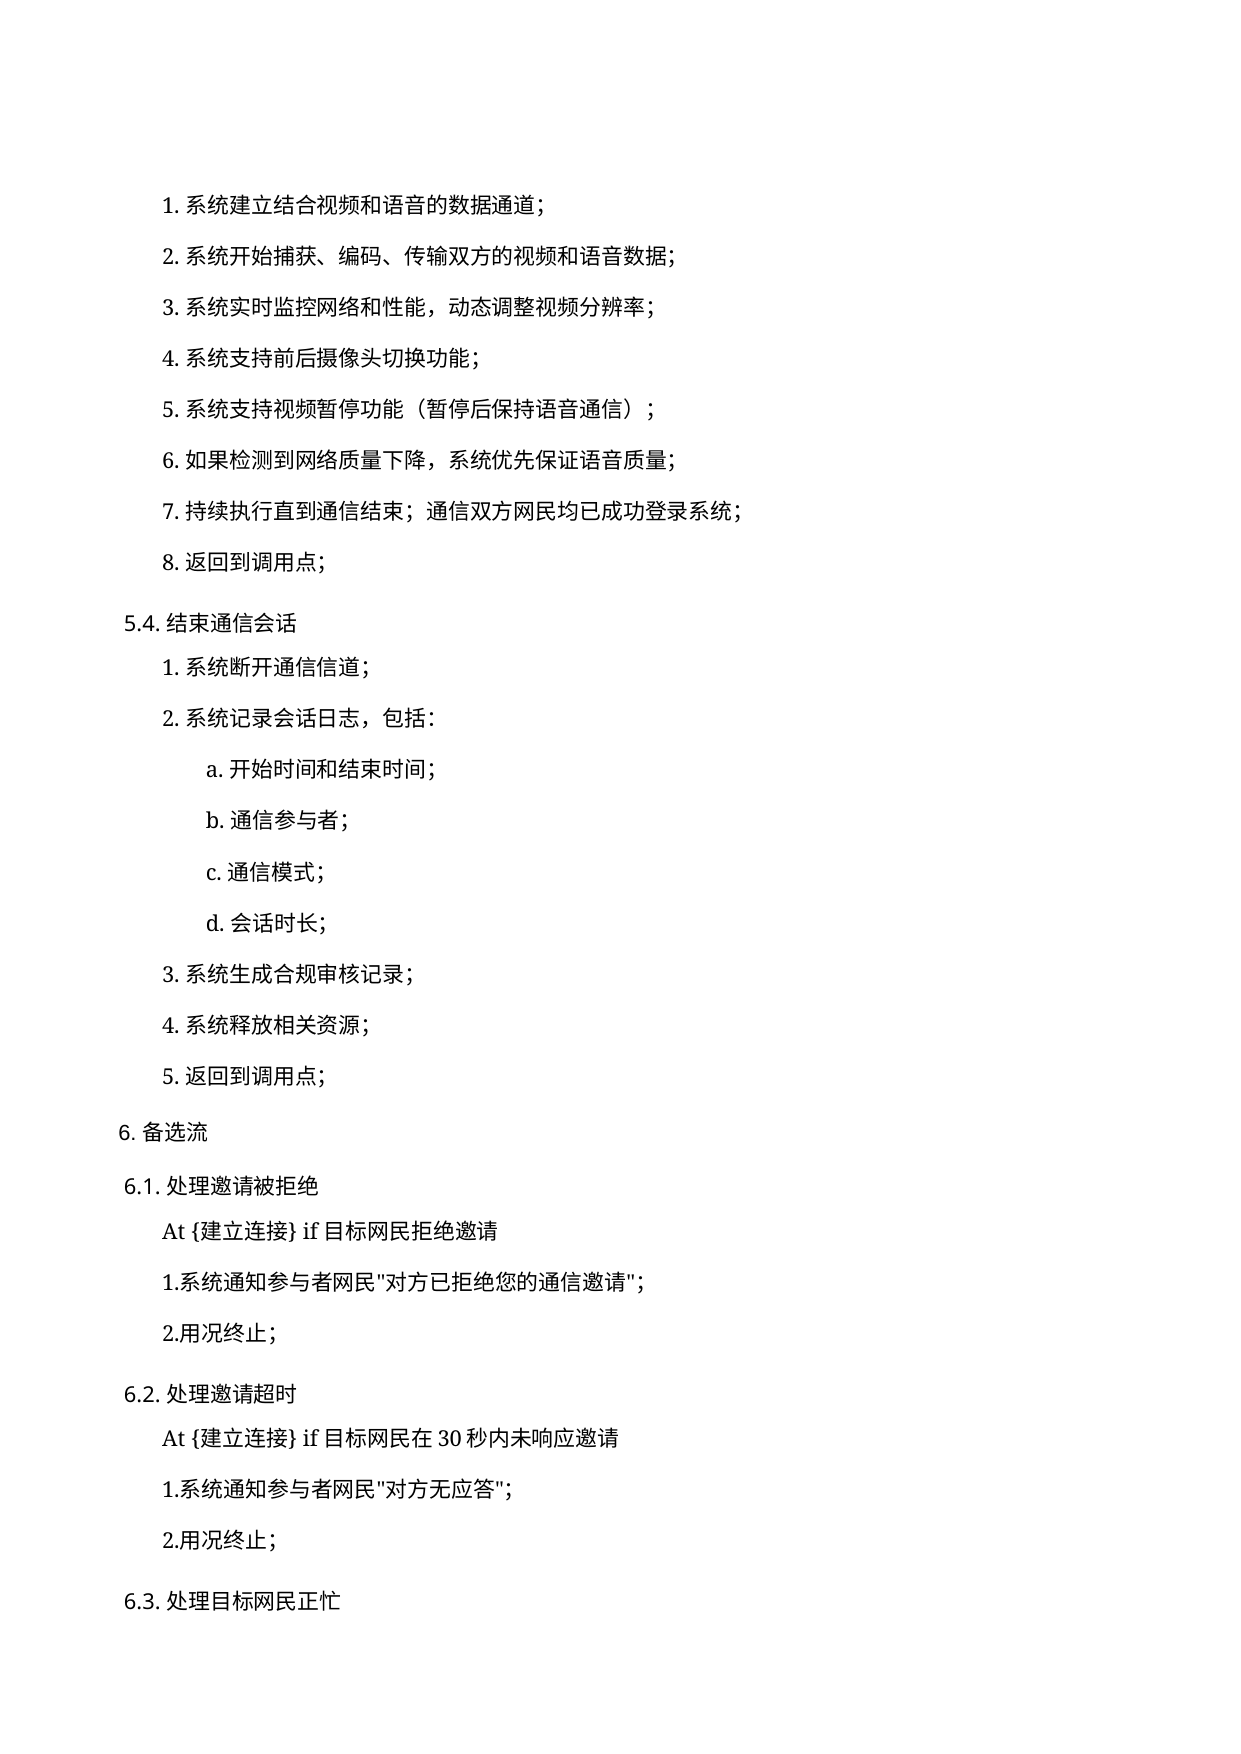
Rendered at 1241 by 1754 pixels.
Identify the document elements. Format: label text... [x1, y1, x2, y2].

text c. 通信模式； [118, 854, 1122, 886]
subtitle 结束通信会话 [118, 606, 1122, 637]
text 8. 返回到调用点； [118, 545, 1122, 577]
subtitle 处理邀请被拒绝 [118, 1169, 1122, 1201]
text 2. 系统开始捕获、编码、传输双方的视频和语音数据； [118, 239, 1122, 270]
text a. 开始时间和结束时间； [118, 752, 1122, 784]
text 6. 如果检测到网络质量下降，系统优先保证语音质量； [118, 443, 1122, 474]
text 5. 系统支持视频暂停功能（暂停后保持语音通信）； [118, 392, 1122, 423]
text 1.系统通知参与者网民"对方无应答"； [118, 1472, 1122, 1504]
text 2.用况终止； [118, 1316, 1122, 1348]
text 4. 系统释放相关资源； [118, 1008, 1122, 1039]
subtitle 处理目标网民正忙 [118, 1584, 1122, 1616]
text 5. 返回到调用点； [118, 1059, 1122, 1090]
text 3. 系统实时监控网络和性能，动态调整视频分辨率； [118, 290, 1122, 321]
text 2.用况终止； [118, 1523, 1122, 1555]
text 4. 系统支持前后摄像头切换功能； [118, 341, 1122, 372]
text 2. 系统记录会话日志，包括： [118, 701, 1122, 733]
text At {建立连接} if 目标网民拒绝邀请 [118, 1214, 1122, 1246]
text d. 会话时长； [118, 906, 1122, 937]
subtitle 备选流 [118, 1115, 1122, 1147]
subtitle 处理邀请超时 [118, 1377, 1122, 1408]
text 1. 系统断开通信信道； [118, 650, 1122, 682]
text At {建立连接} if 目标网民在30秒内未响应邀请 [118, 1421, 1122, 1453]
text 1.系统通知参与者网民"对方已拒绝您的通信邀请"； [118, 1265, 1122, 1297]
text 3. 系统生成合规审核记录； [118, 957, 1122, 988]
text 1. 系统建立结合视频和语音的数据通道； [118, 188, 1122, 219]
text 7. 持续执行直到通信结束；通信双方网民均已成功登录系统； [118, 494, 1122, 526]
text b. 通信参与者； [118, 803, 1122, 835]
